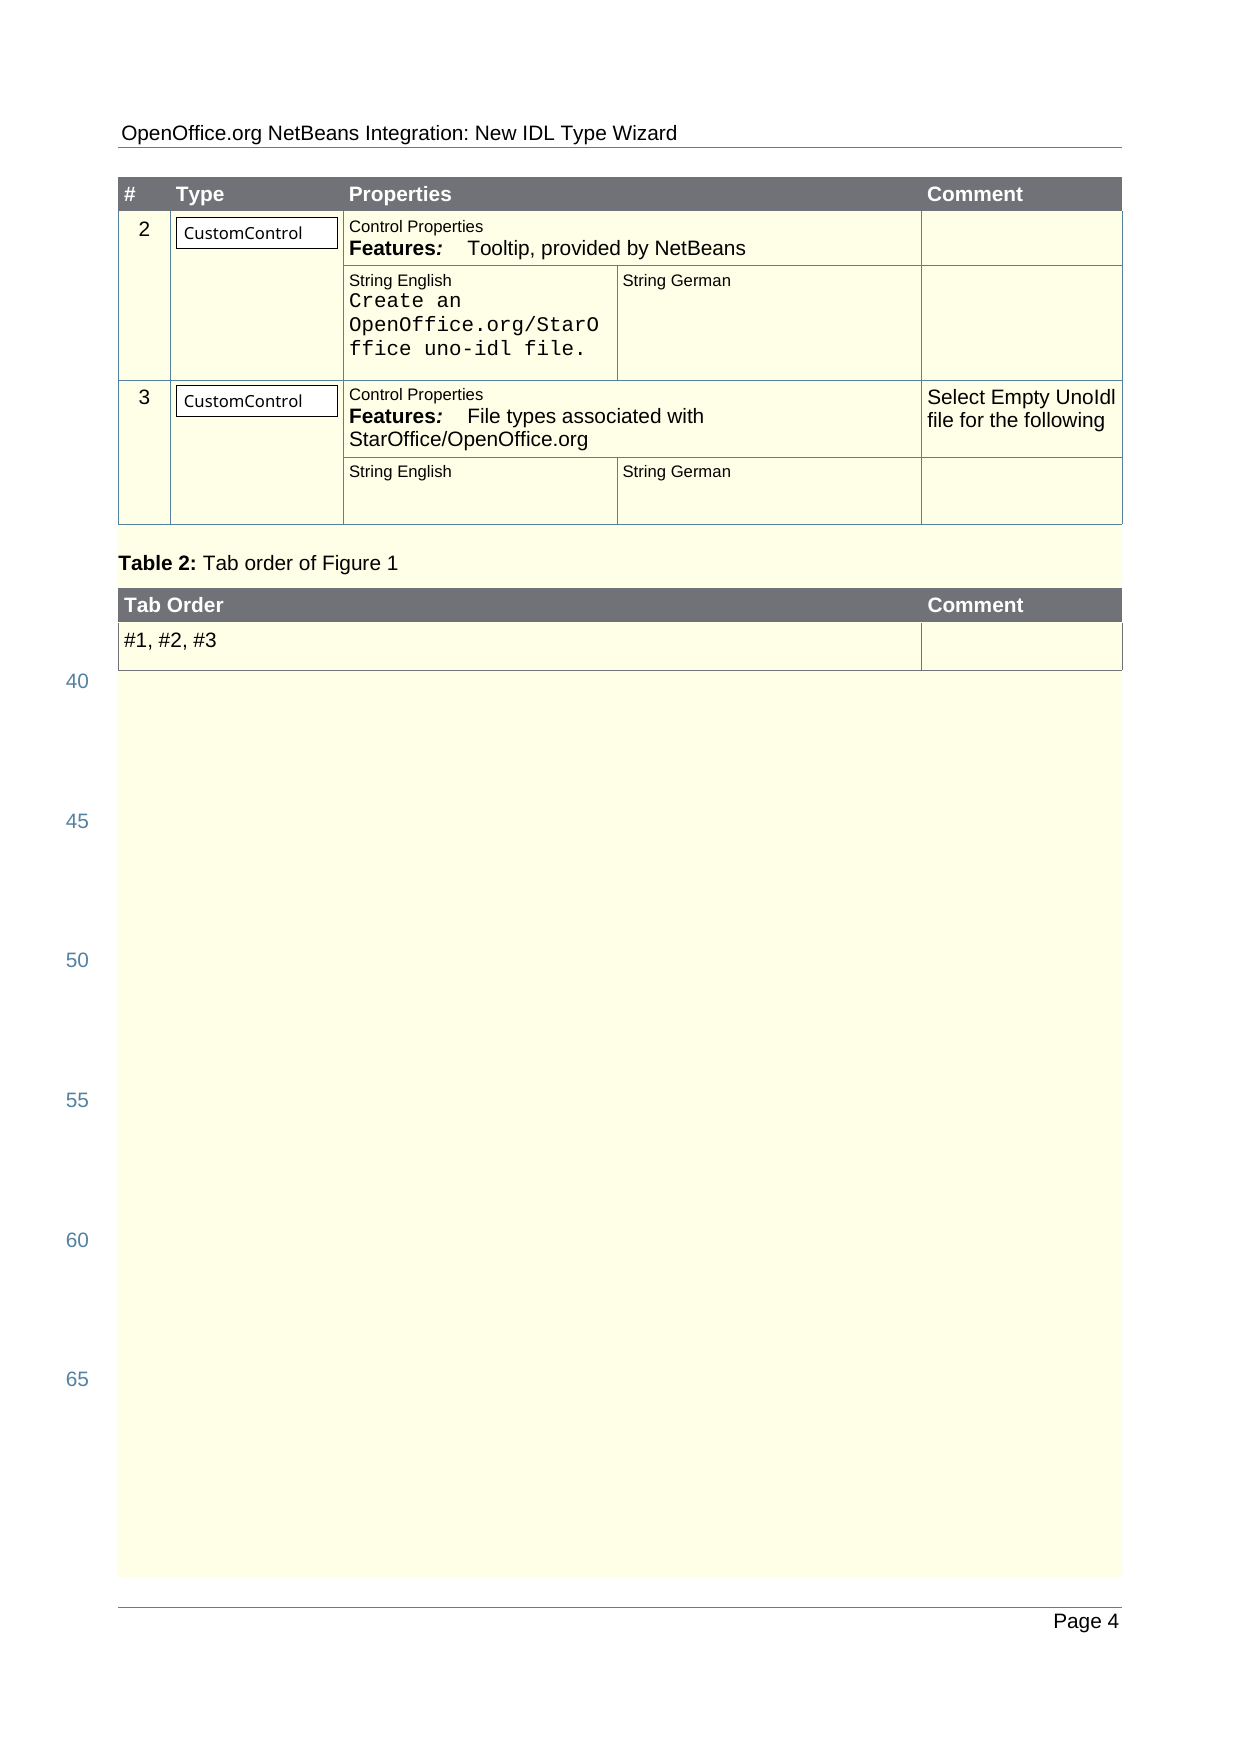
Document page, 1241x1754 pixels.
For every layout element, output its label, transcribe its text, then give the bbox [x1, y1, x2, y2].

table_header [922, 211, 1122, 265]
table_cell 2 [119, 211, 170, 380]
table_cell [922, 458, 1122, 524]
table_header Control Properties Features: Tooltip, provided by NetBeans [344, 211, 921, 265]
table_cell [922, 623, 1122, 670]
table_cell [922, 266, 1122, 380]
table_header # [118, 177, 170, 211]
table_header Comment [921, 588, 1122, 622]
table_cell String German [618, 266, 921, 380]
text Table 2: Tab order of Figure 1 [118, 552, 1122, 575]
table_header Control Properties Features: File types associated with StarOffice/OpenOffice.org [344, 381, 921, 457]
table_header Comment [921, 177, 1122, 211]
table_cell String English [344, 458, 617, 524]
table_cell [171, 211, 343, 380]
table_cell 3 [119, 381, 170, 524]
table_header Type [170, 177, 343, 211]
table_header Select Empty UnoIdl file for the following [922, 381, 1122, 457]
table_header Properties [343, 177, 921, 211]
table_header Tab Order [118, 588, 921, 622]
table_cell [171, 381, 343, 524]
table_cell String English Create an OpenOffice.org/StarOffice uno-idl file. [344, 266, 617, 380]
table_cell String German [618, 458, 921, 524]
table_cell #1, #2, #3 [119, 623, 921, 670]
